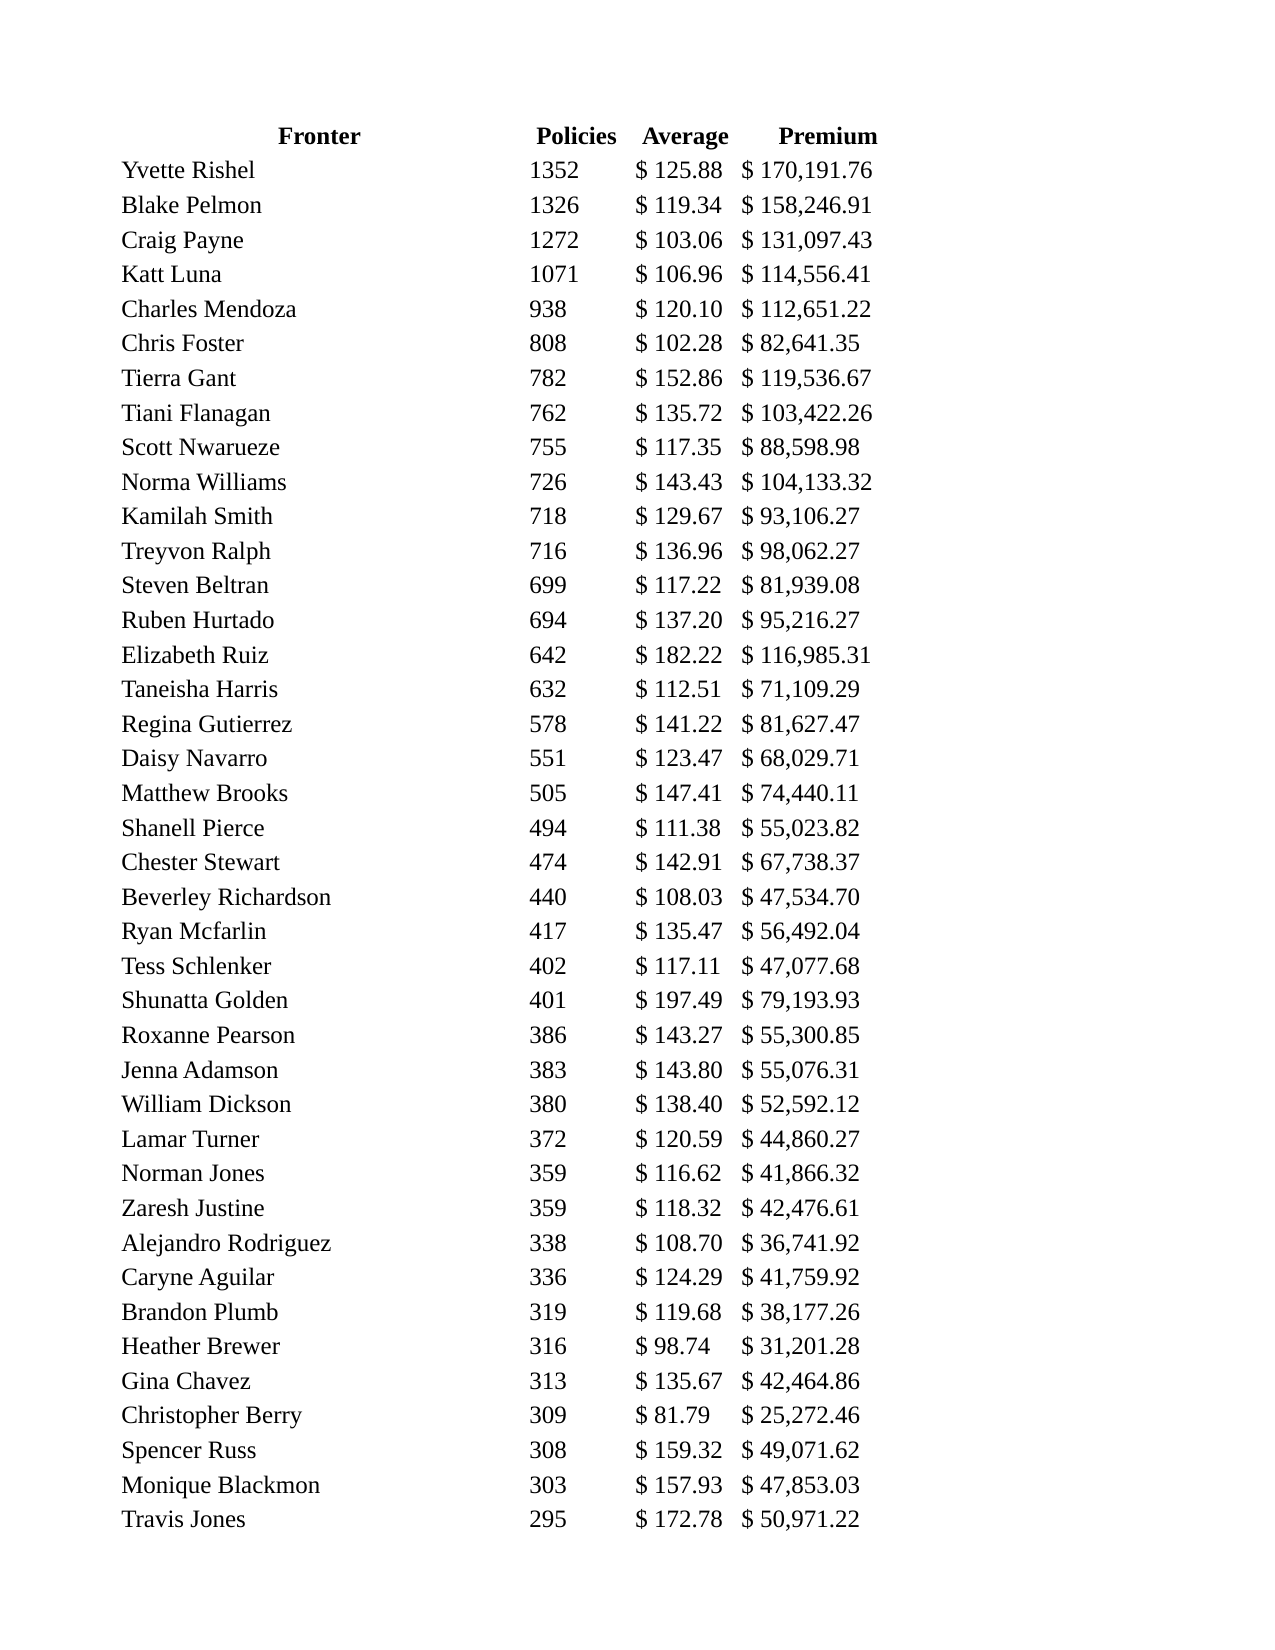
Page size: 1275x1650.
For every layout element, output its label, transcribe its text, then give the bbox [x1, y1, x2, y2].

table_cell $ 55,300.85 [738, 1017, 918, 1052]
table_cell 319 [526, 1294, 632, 1328]
table_cell 440 [526, 879, 632, 913]
table_cell $ 55,023.82 [738, 810, 918, 844]
table_cell $ 170,191.76 [738, 153, 918, 187]
table_cell 1071 [526, 256, 632, 291]
table_cell $ 172.78 [632, 1501, 738, 1532]
table_cell Elizabeth Ruiz [118, 637, 526, 671]
table_cell $ 108.70 [632, 1225, 738, 1259]
table_cell $ 119.34 [632, 187, 738, 222]
table_cell 642 [526, 637, 632, 671]
table_cell Steven Beltran [118, 568, 526, 602]
table_cell 313 [526, 1363, 632, 1398]
table_cell $ 143.80 [632, 1052, 738, 1086]
table_cell $ 117.11 [632, 948, 738, 983]
table_cell Taneisha Harris [118, 671, 526, 706]
table_cell Shunatta Golden [118, 983, 526, 1017]
table_cell 551 [526, 741, 632, 775]
table_cell 762 [526, 395, 632, 429]
table_cell $ 197.49 [632, 983, 738, 1017]
table_cell 380 [526, 1086, 632, 1121]
table_cell Norma Williams [118, 464, 526, 498]
table_cell $ 120.59 [632, 1121, 738, 1156]
table_cell Matthew Brooks [118, 775, 526, 810]
table_cell Ruben Hurtado [118, 602, 526, 637]
table_cell $ 42,476.61 [738, 1190, 918, 1225]
table_cell Ryan Mcfarlin [118, 914, 526, 948]
table_cell 308 [526, 1432, 632, 1467]
table_cell 383 [526, 1052, 632, 1086]
table_cell $ 111.38 [632, 810, 738, 844]
table_cell Christopher Berry [118, 1398, 526, 1432]
table_cell 755 [526, 429, 632, 464]
table_cell $ 135.47 [632, 914, 738, 948]
table_cell 316 [526, 1329, 632, 1363]
table_cell Scott Nwarueze [118, 429, 526, 464]
table_cell $ 182.22 [632, 637, 738, 671]
table_cell $ 124.29 [632, 1259, 738, 1294]
table_cell $ 49,071.62 [738, 1432, 918, 1467]
table_cell 372 [526, 1121, 632, 1156]
table_cell Caryne Aguilar [118, 1259, 526, 1294]
table_cell 309 [526, 1398, 632, 1432]
table_cell $ 117.35 [632, 429, 738, 464]
table_cell $ 93,106.27 [738, 499, 918, 533]
table_cell $ 123.47 [632, 741, 738, 775]
table_cell 336 [526, 1259, 632, 1294]
table_cell 632 [526, 671, 632, 706]
table_cell $ 131,097.43 [738, 222, 918, 256]
table_cell 938 [526, 291, 632, 326]
table_cell 303 [526, 1467, 632, 1501]
table_cell $ 141.22 [632, 706, 738, 741]
table_cell $ 116.62 [632, 1156, 738, 1190]
table_cell Alejandro Rodriguez [118, 1225, 526, 1259]
table_cell Blake Pelmon [118, 187, 526, 222]
table_cell 359 [526, 1156, 632, 1190]
table_cell $ 157.93 [632, 1467, 738, 1501]
table_cell $ 117.22 [632, 568, 738, 602]
table_cell $ 136.96 [632, 533, 738, 568]
table_cell 494 [526, 810, 632, 844]
table_cell 1326 [526, 187, 632, 222]
table_cell $ 55,076.31 [738, 1052, 918, 1086]
table_cell $ 74,440.11 [738, 775, 918, 810]
table_cell $ 103,422.26 [738, 395, 918, 429]
table_cell 1352 [526, 153, 632, 187]
table_cell Yvette Rishel [118, 153, 526, 187]
table_cell $ 41,866.32 [738, 1156, 918, 1190]
table_cell 716 [526, 533, 632, 568]
table_cell Daisy Navarro [118, 741, 526, 775]
table_cell $ 116,985.31 [738, 637, 918, 671]
table_cell $ 112,651.22 [738, 291, 918, 326]
table_cell 1272 [526, 222, 632, 256]
table_cell 402 [526, 948, 632, 983]
table_cell Tess Schlenker [118, 948, 526, 983]
table_cell Lamar Turner [118, 1121, 526, 1156]
table_cell Brandon Plumb [118, 1294, 526, 1328]
table_cell Regina Gutierrez [118, 706, 526, 741]
table_cell $ 79,193.93 [738, 983, 918, 1017]
table_cell Charles Mendoza [118, 291, 526, 326]
table_cell 718 [526, 499, 632, 533]
table_cell $ 158,246.91 [738, 187, 918, 222]
table_cell William Dickson [118, 1086, 526, 1121]
table_cell Heather Brewer [118, 1329, 526, 1363]
table_cell $ 50,971.22 [738, 1501, 918, 1532]
table_cell Chester Stewart [118, 844, 526, 879]
table_cell $ 135.72 [632, 395, 738, 429]
table_cell Tierra Gant [118, 360, 526, 395]
table_cell $ 104,133.32 [738, 464, 918, 498]
table_cell $ 81,627.47 [738, 706, 918, 741]
table_cell Craig Payne [118, 222, 526, 256]
table_cell 782 [526, 360, 632, 395]
table_cell $ 143.43 [632, 464, 738, 498]
table_cell 359 [526, 1190, 632, 1225]
table_cell $ 103.06 [632, 222, 738, 256]
table_cell Treyvon Ralph [118, 533, 526, 568]
table_cell $ 159.32 [632, 1432, 738, 1467]
table_cell $ 47,853.03 [738, 1467, 918, 1501]
table_cell $ 42,464.86 [738, 1363, 918, 1398]
table_cell $ 68,029.71 [738, 741, 918, 775]
table_cell 417 [526, 914, 632, 948]
table_cell $ 152.86 [632, 360, 738, 395]
table_cell 295 [526, 1501, 632, 1532]
table_cell $ 47,077.68 [738, 948, 918, 983]
table_cell $ 119,536.67 [738, 360, 918, 395]
table_cell 401 [526, 983, 632, 1017]
table_cell $ 98,062.27 [738, 533, 918, 568]
table_cell Chris Foster [118, 326, 526, 360]
table_cell 386 [526, 1017, 632, 1052]
table_cell $ 31,201.28 [738, 1329, 918, 1363]
table_cell $ 129.67 [632, 499, 738, 533]
table_cell Shanell Pierce [118, 810, 526, 844]
table_cell $ 143.27 [632, 1017, 738, 1052]
table_header Average [632, 118, 738, 153]
table_cell $ 106.96 [632, 256, 738, 291]
table_cell $ 98.74 [632, 1329, 738, 1363]
table_cell $ 137.20 [632, 602, 738, 637]
table_cell Monique Blackmon [118, 1467, 526, 1501]
table_cell $ 114,556.41 [738, 256, 918, 291]
table_header Policies [526, 118, 632, 153]
table_cell $ 52,592.12 [738, 1086, 918, 1121]
table_cell $ 118.32 [632, 1190, 738, 1225]
table_cell Travis Jones [118, 1501, 526, 1532]
table_cell $ 135.67 [632, 1363, 738, 1398]
table_cell $ 36,741.92 [738, 1225, 918, 1259]
table_cell Gina Chavez [118, 1363, 526, 1398]
table_cell Beverley Richardson [118, 879, 526, 913]
table_cell $ 125.88 [632, 153, 738, 187]
table_cell $ 47,534.70 [738, 879, 918, 913]
table_cell 505 [526, 775, 632, 810]
table_cell $ 88,598.98 [738, 429, 918, 464]
table_header Fronter [118, 118, 526, 153]
table_cell $ 95,216.27 [738, 602, 918, 637]
table_cell 726 [526, 464, 632, 498]
table_cell Tiani Flanagan [118, 395, 526, 429]
table_cell 338 [526, 1225, 632, 1259]
table_cell $ 142.91 [632, 844, 738, 879]
table_cell $ 56,492.04 [738, 914, 918, 948]
table_cell Roxanne Pearson [118, 1017, 526, 1052]
table_cell 808 [526, 326, 632, 360]
table_cell $ 71,109.29 [738, 671, 918, 706]
table_cell $ 120.10 [632, 291, 738, 326]
table_cell $ 138.40 [632, 1086, 738, 1121]
table_cell $ 81,939.08 [738, 568, 918, 602]
table_cell $ 41,759.92 [738, 1259, 918, 1294]
table_cell $ 119.68 [632, 1294, 738, 1328]
table_cell $ 102.28 [632, 326, 738, 360]
table_header Premium [738, 118, 918, 153]
table_cell Katt Luna [118, 256, 526, 291]
table_cell $ 81.79 [632, 1398, 738, 1432]
table_cell 474 [526, 844, 632, 879]
table_cell $ 44,860.27 [738, 1121, 918, 1156]
table_cell Spencer Russ [118, 1432, 526, 1467]
table_cell $ 82,641.35 [738, 326, 918, 360]
table_cell $ 147.41 [632, 775, 738, 810]
table_cell $ 25,272.46 [738, 1398, 918, 1432]
table_cell $ 38,177.26 [738, 1294, 918, 1328]
table_cell 694 [526, 602, 632, 637]
table_cell $ 108.03 [632, 879, 738, 913]
table_cell Zaresh Justine [118, 1190, 526, 1225]
table_cell Kamilah Smith [118, 499, 526, 533]
table_cell $ 112.51 [632, 671, 738, 706]
table_cell Norman Jones [118, 1156, 526, 1190]
table_cell 578 [526, 706, 632, 741]
table_cell 699 [526, 568, 632, 602]
table_cell $ 67,738.37 [738, 844, 918, 879]
table_cell Jenna Adamson [118, 1052, 526, 1086]
